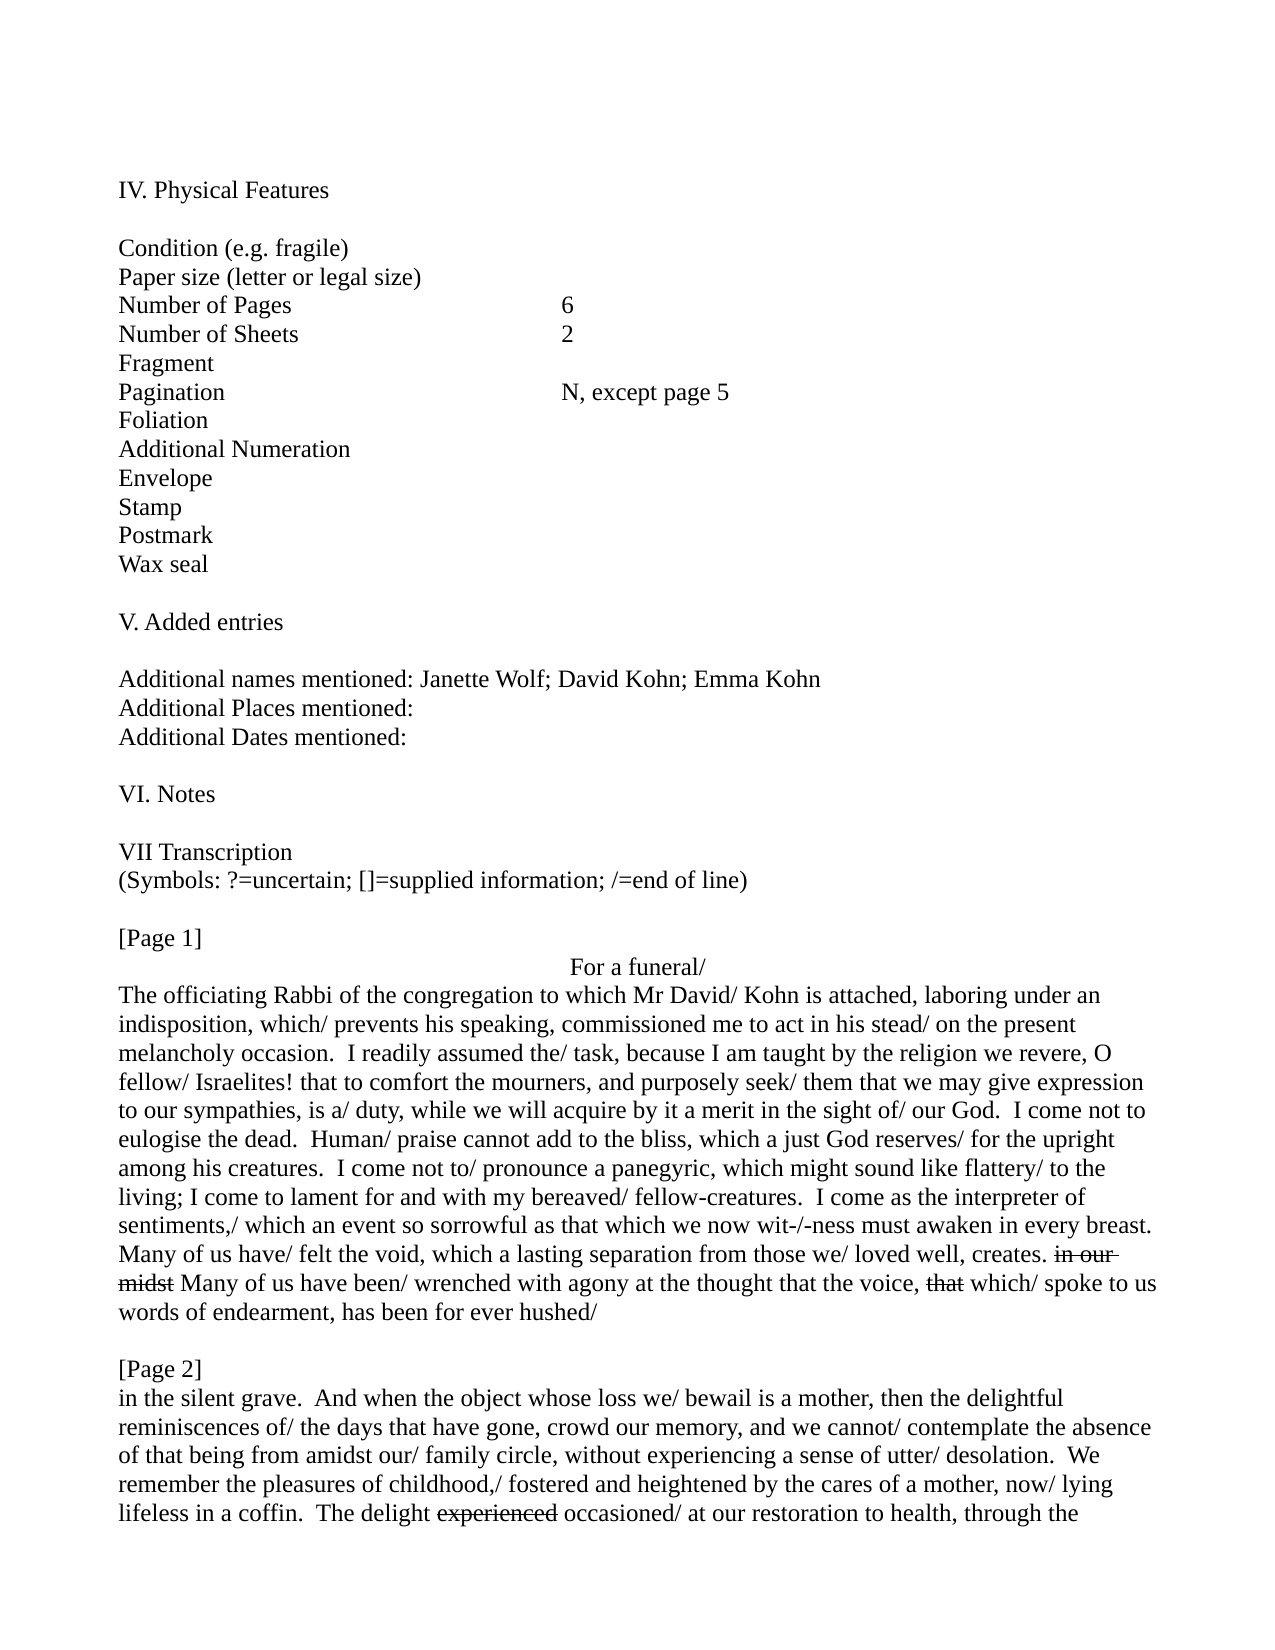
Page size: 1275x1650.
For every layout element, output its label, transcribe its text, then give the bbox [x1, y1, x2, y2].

text Stamp [118, 492, 1157, 521]
text Wax seal [118, 549, 1157, 578]
text Condition (e.g. fragile) [118, 233, 1157, 262]
text Envelope [118, 463, 1157, 492]
text Additional Dates mentioned: [118, 722, 1157, 751]
text V. Added entries [118, 607, 1157, 636]
text [Page 2] [118, 1354, 1157, 1383]
text Additional Places mentioned: [118, 693, 1157, 722]
text Postma rk [118, 521, 1157, 549]
text Number of Sheets 2 [118, 319, 1157, 348]
text Paper size (letter or legal size) [118, 262, 1157, 291]
text VI. Notes [118, 779, 1157, 808]
text Foliation [118, 406, 1157, 434]
text (Symbols: ?=uncertain; []=supplied information; /=end of line) [118, 866, 1157, 894]
text [Page 1] [118, 923, 1157, 952]
text Additional names mentioned: Janette Wolf; David Kohn; Emma Kohn [118, 664, 1157, 693]
text Fragment [118, 348, 1157, 377]
text Number of Pages 6 [118, 291, 1157, 319]
text Additional Numeration [118, 434, 1157, 463]
text For a funeral/ [118, 952, 1157, 981]
text VII Transcription [118, 837, 1157, 866]
text Pagination N, except page 5 [118, 377, 1157, 406]
text in the silent grave. And when the object whose loss we/ bewail is a mother, then the delightful reminiscences of/ the days that have gone, crowd our memory, and we cannot/ contemplate the absence of that being from amidst our/ family circle, without experiencing a sense of utter/ desolation. We remember the pleasures of childhood,/ fostered and heightened by the cares of a mother, now/ lying lifeless in a coffin. The delight experienced occasioned/ at our restoration to health, through the [118, 1383, 1157, 1527]
text The officiating Rabbi of the congregation to which Mr David/ Kohn is attached, laboring under an indisposition, which/ prevents his speaking, commissioned me to act in his stead/ on the present melancholy occasion. I readily assumed the/ task, because I am taught by the religion we revere, O fellow/ Israelites! that to comfort the mourners, and purposely seek/ them that we may give expression to our sympathies, is a/ duty, while we will acquire by it a merit in the sight of/ our God. I come not to eulogise the dead. Human/ praise cannot add to the bliss, which a just God reserves/ for the upright among his creatures. I come not to/ pronounce a panegyric, which might sound like flattery/ to the living; I come to lament for and with my bereaved/ fellow-creatures. I come as the interpreter of sentiments,/ which an event so sorrowful as that which we now wit-/-ness must awaken in every breast. Many of us have/ felt the void, which a lasting separation from those we/ loved well, creates. in our midst Many of us have been/ wrenched with agony at the thought that the voice, that which/ spoke to us words of endearment, has been for ever hushed/ [118, 981, 1157, 1326]
text IV. Physical Features [118, 176, 1157, 204]
